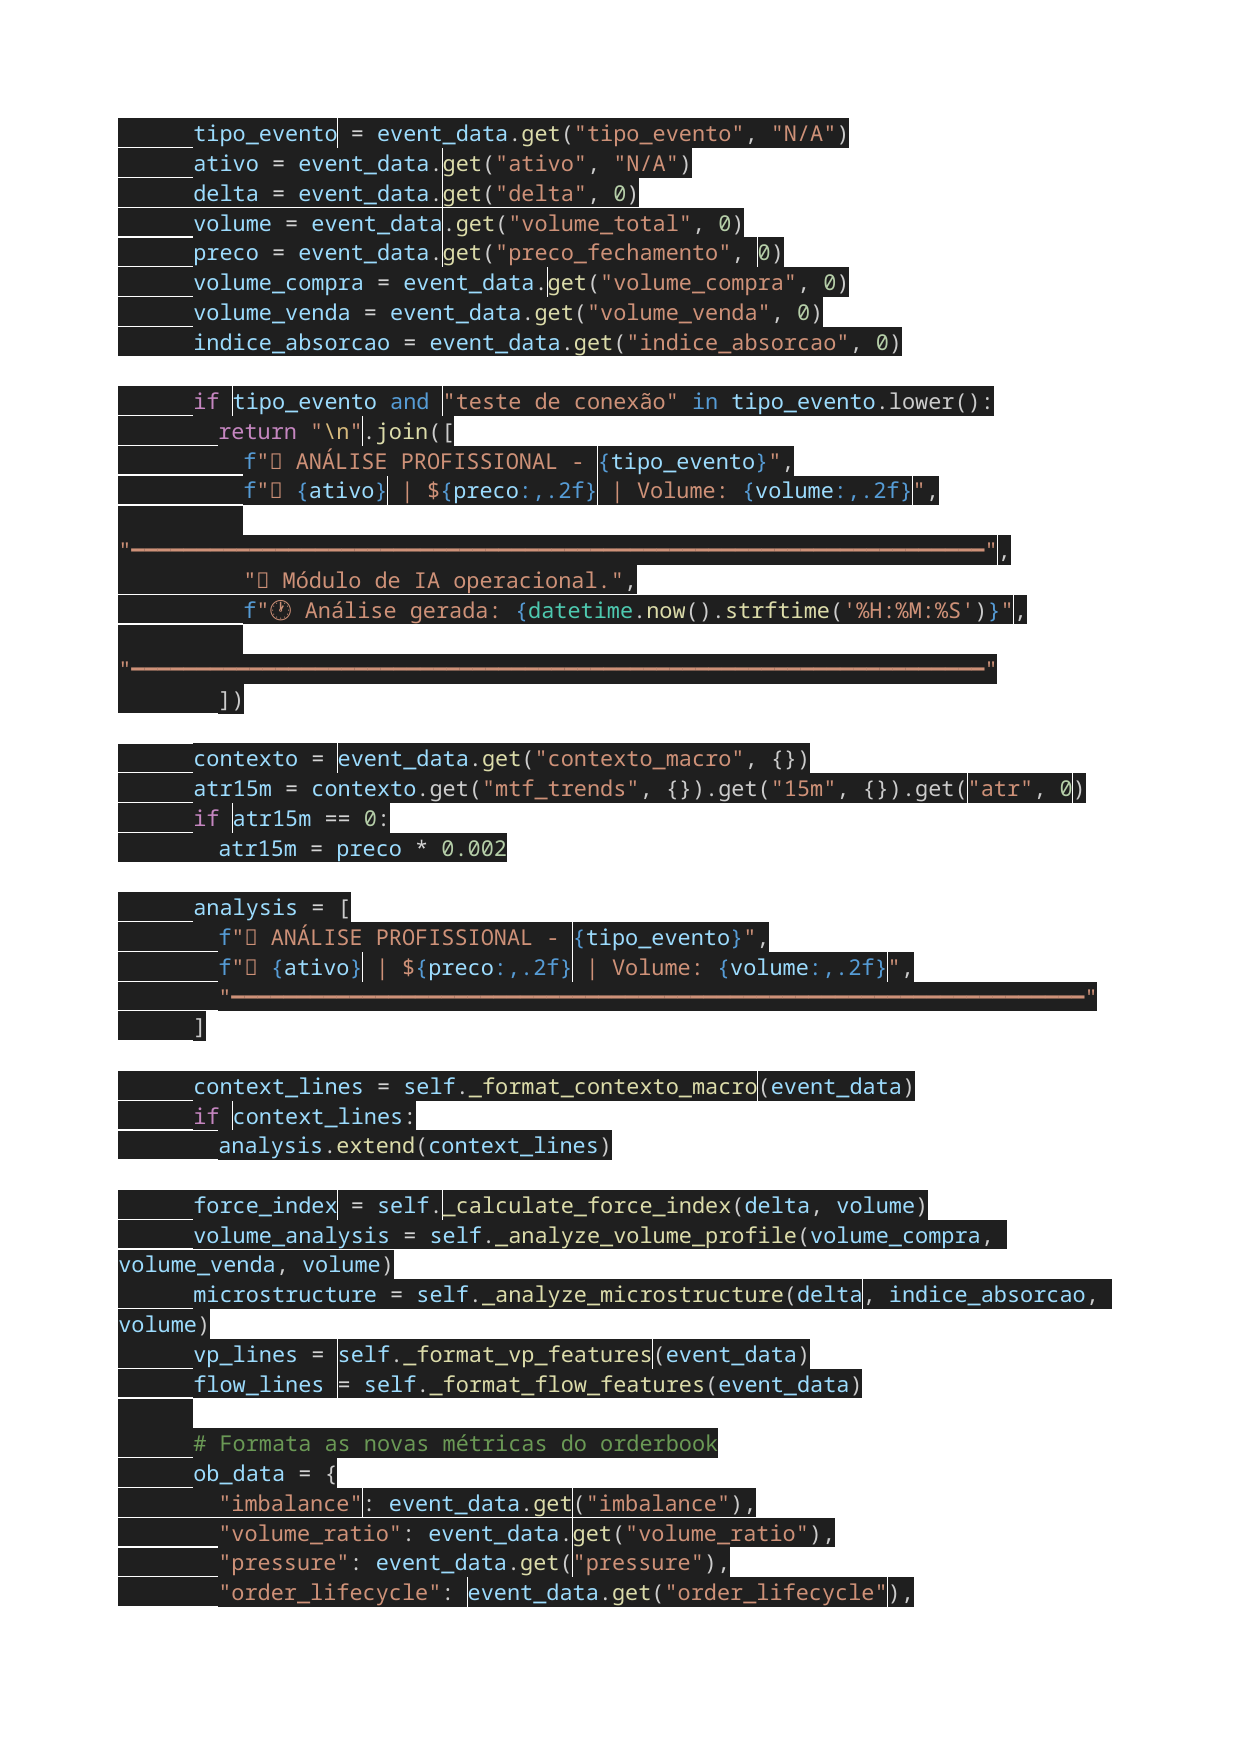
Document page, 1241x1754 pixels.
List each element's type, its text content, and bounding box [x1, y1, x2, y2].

text "pressure": event_data.get("pressure"), [118, 1547, 1122, 1577]
text "━━━━━━━━━━━━━━━━━━━━━━━━━━━━━━━━━━━━━━━━━━━━━━━━━━━━━━━━━━━━━━━━━" [118, 982, 1122, 1011]
text ] [118, 1011, 1122, 1041]
text volume = event_data.get("volume_total", 0) [118, 207, 1122, 237]
text return "\n".join([ [118, 416, 1122, 446]
text volume_compra = event_data.get("volume_compra", 0) [118, 267, 1122, 297]
text if atr15m == 0: [118, 803, 1122, 833]
text contexto = event_data.get("contexto_macro", {}) [118, 743, 1122, 773]
text f"💎 {ativo} | ${preco:,.2f} | Volume: {volume:,.2f}", [118, 476, 1122, 505]
text "volume_ratio": event_data.get("volume_ratio"), [118, 1517, 1122, 1547]
text context_lines = self._format_contexto_macro(event_data) [118, 1071, 1122, 1101]
text indice_absorcao = event_data.get("indice_absorcao", 0) [118, 327, 1122, 356]
text volume_analysis = self._analyze_volume_profile(volume_compra, volume_venda, volume) [118, 1220, 1122, 1279]
text atr15m = preco * 0.002 [118, 833, 1122, 862]
text if tipo_evento and "teste de conexão" in tipo_evento.lower(): [118, 386, 1122, 416]
text "imbalance": event_data.get("imbalance"), [118, 1488, 1122, 1517]
text f"💎 {ativo} | ${preco:,.2f} | Volume: {volume:,.2f}", [118, 952, 1122, 982]
text flow_lines = self._format_flow_features(event_data) [118, 1369, 1122, 1398]
text preco = event_data.get("preco_fechamento", 0) [118, 237, 1122, 267]
text tipo_evento = event_data.get("tipo_evento", "N/A") [118, 118, 1122, 148]
text vp_lines = self._format_vp_features(event_data) [118, 1339, 1122, 1369]
text "order_lifecycle": event_data.get("order_lifecycle"), [118, 1577, 1122, 1607]
text delta = event_data.get("delta", 0) [118, 178, 1122, 207]
text "✅ Módulo de IA operacional.", [118, 565, 1122, 594]
text f"🎯 ANÁLISE PROFISSIONAL - {tipo_evento}", [118, 922, 1122, 952]
text "━━━━━━━━━━━━━━━━━━━━━━━━━━━━━━━━━━━━━━━━━━━━━━━━━━━━━━━━━━━━━━━━━", [118, 505, 1122, 565]
text if context_lines: [118, 1101, 1122, 1130]
text microstructure = self._analyze_microstructure(delta, indice_absorcao, volume) [118, 1279, 1122, 1339]
text f"🎯 ANÁLISE PROFISSIONAL - {tipo_evento}", [118, 446, 1122, 476]
text atr15m = contexto.get("mtf_trends", {}).get("15m", {}).get("atr", 0) [118, 773, 1122, 803]
text analysis.extend(context_lines) [118, 1130, 1122, 1160]
text ativo = event_data.get("ativo", "N/A") [118, 148, 1122, 178]
text f"🕐 Análise gerada: {datetime.now().strftime('%H:%M:%S')}", [118, 594, 1122, 624]
text # Formata as novas métricas do orderbook [118, 1428, 1122, 1458]
text ]) [118, 684, 1122, 714]
text "━━━━━━━━━━━━━━━━━━━━━━━━━━━━━━━━━━━━━━━━━━━━━━━━━━━━━━━━━━━━━━━━━" [118, 624, 1122, 684]
text ob_data = { [118, 1458, 1122, 1488]
text analysis = [ [118, 892, 1122, 922]
text volume_venda = event_data.get("volume_venda", 0) [118, 297, 1122, 327]
text force_index = self._calculate_force_index(delta, volume) [118, 1190, 1122, 1220]
